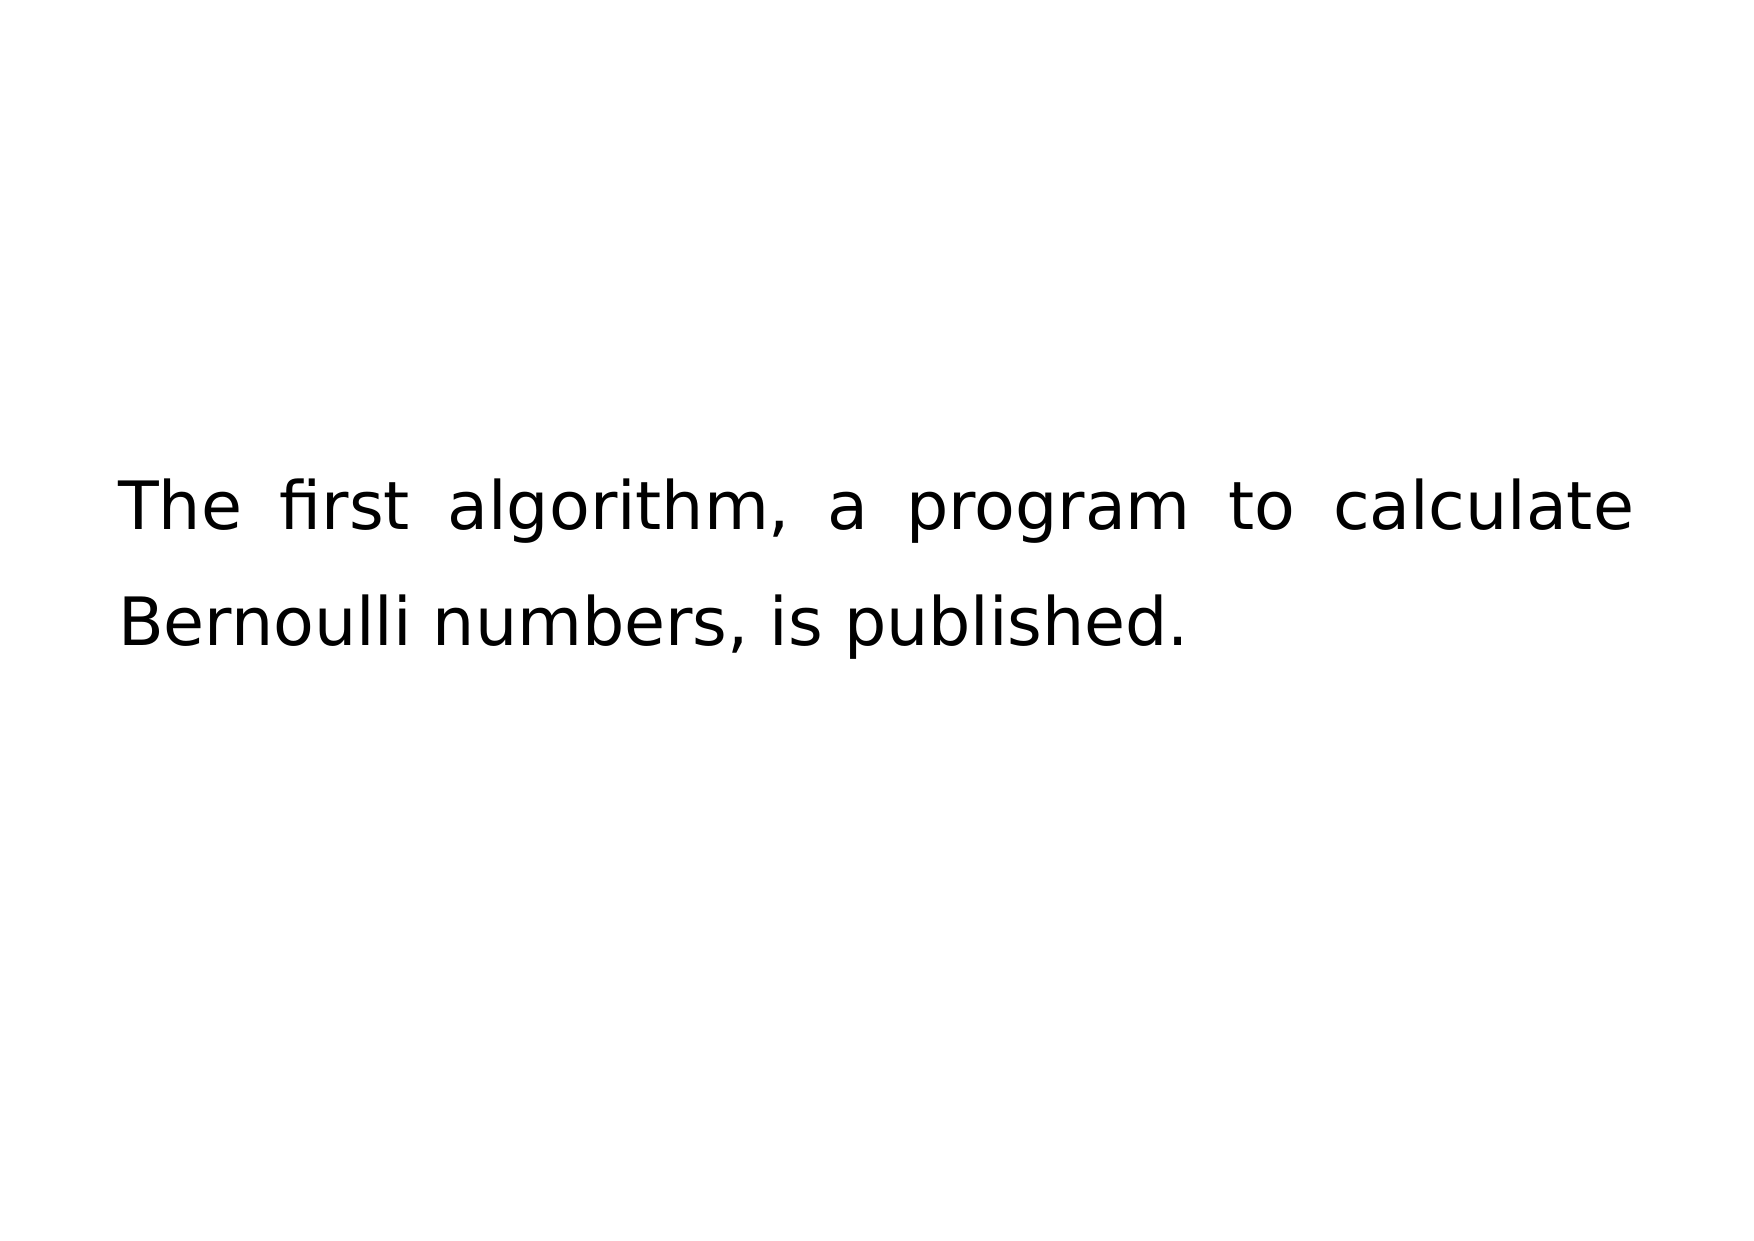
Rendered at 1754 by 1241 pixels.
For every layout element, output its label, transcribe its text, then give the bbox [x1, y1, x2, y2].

text The first algorithm, a program to calculate Bernoulli numbers, is published. [118, 467, 1636, 661]
